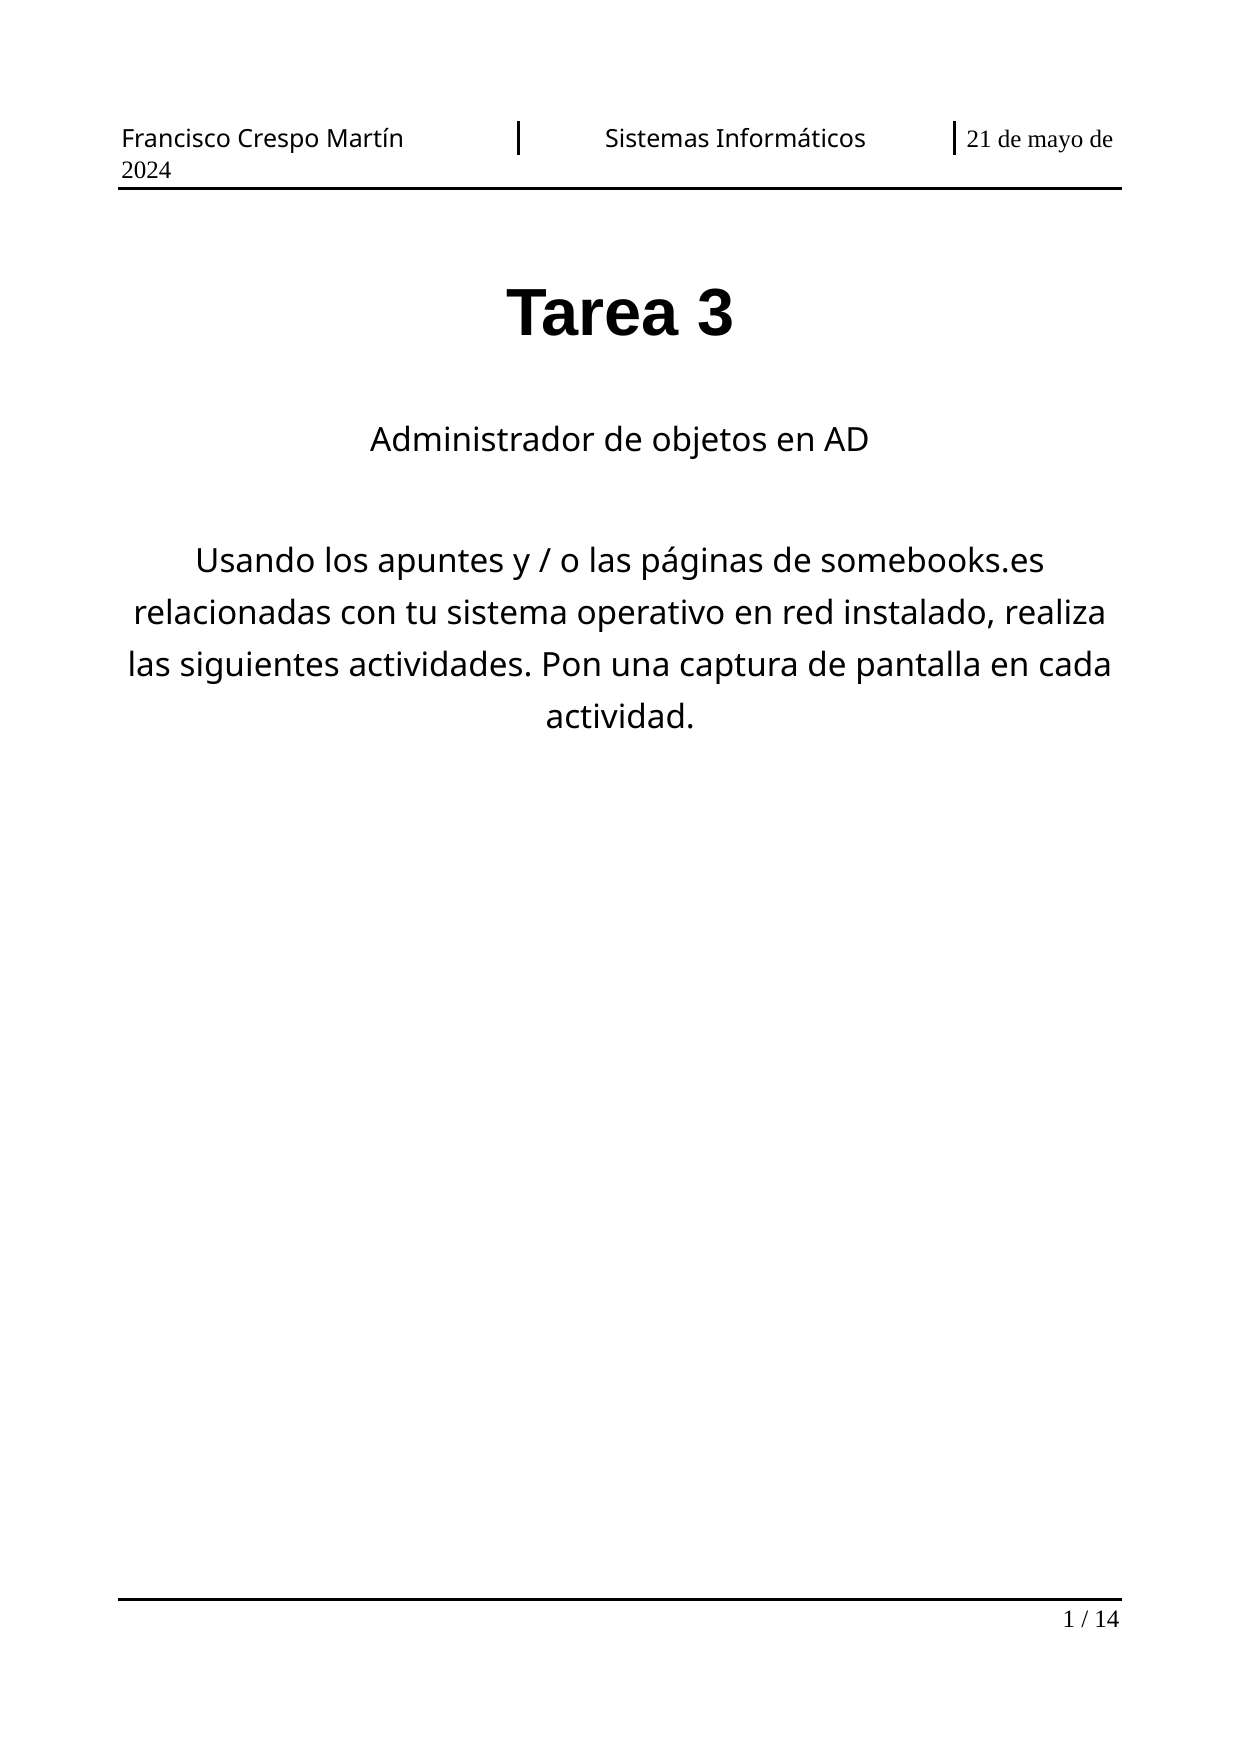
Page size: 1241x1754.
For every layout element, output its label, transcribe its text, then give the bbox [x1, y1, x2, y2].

text Administrador de objetos en AD [118, 416, 1122, 461]
title Tarea 3 [118, 273, 1122, 350]
text Usando los apuntes y / o las páginas de somebooks.es relacionadas con tu sistema operativo en red instalado, realiza las siguientes actividades. Pon una captura de pantalla en cada actividad. [118, 537, 1122, 738]
